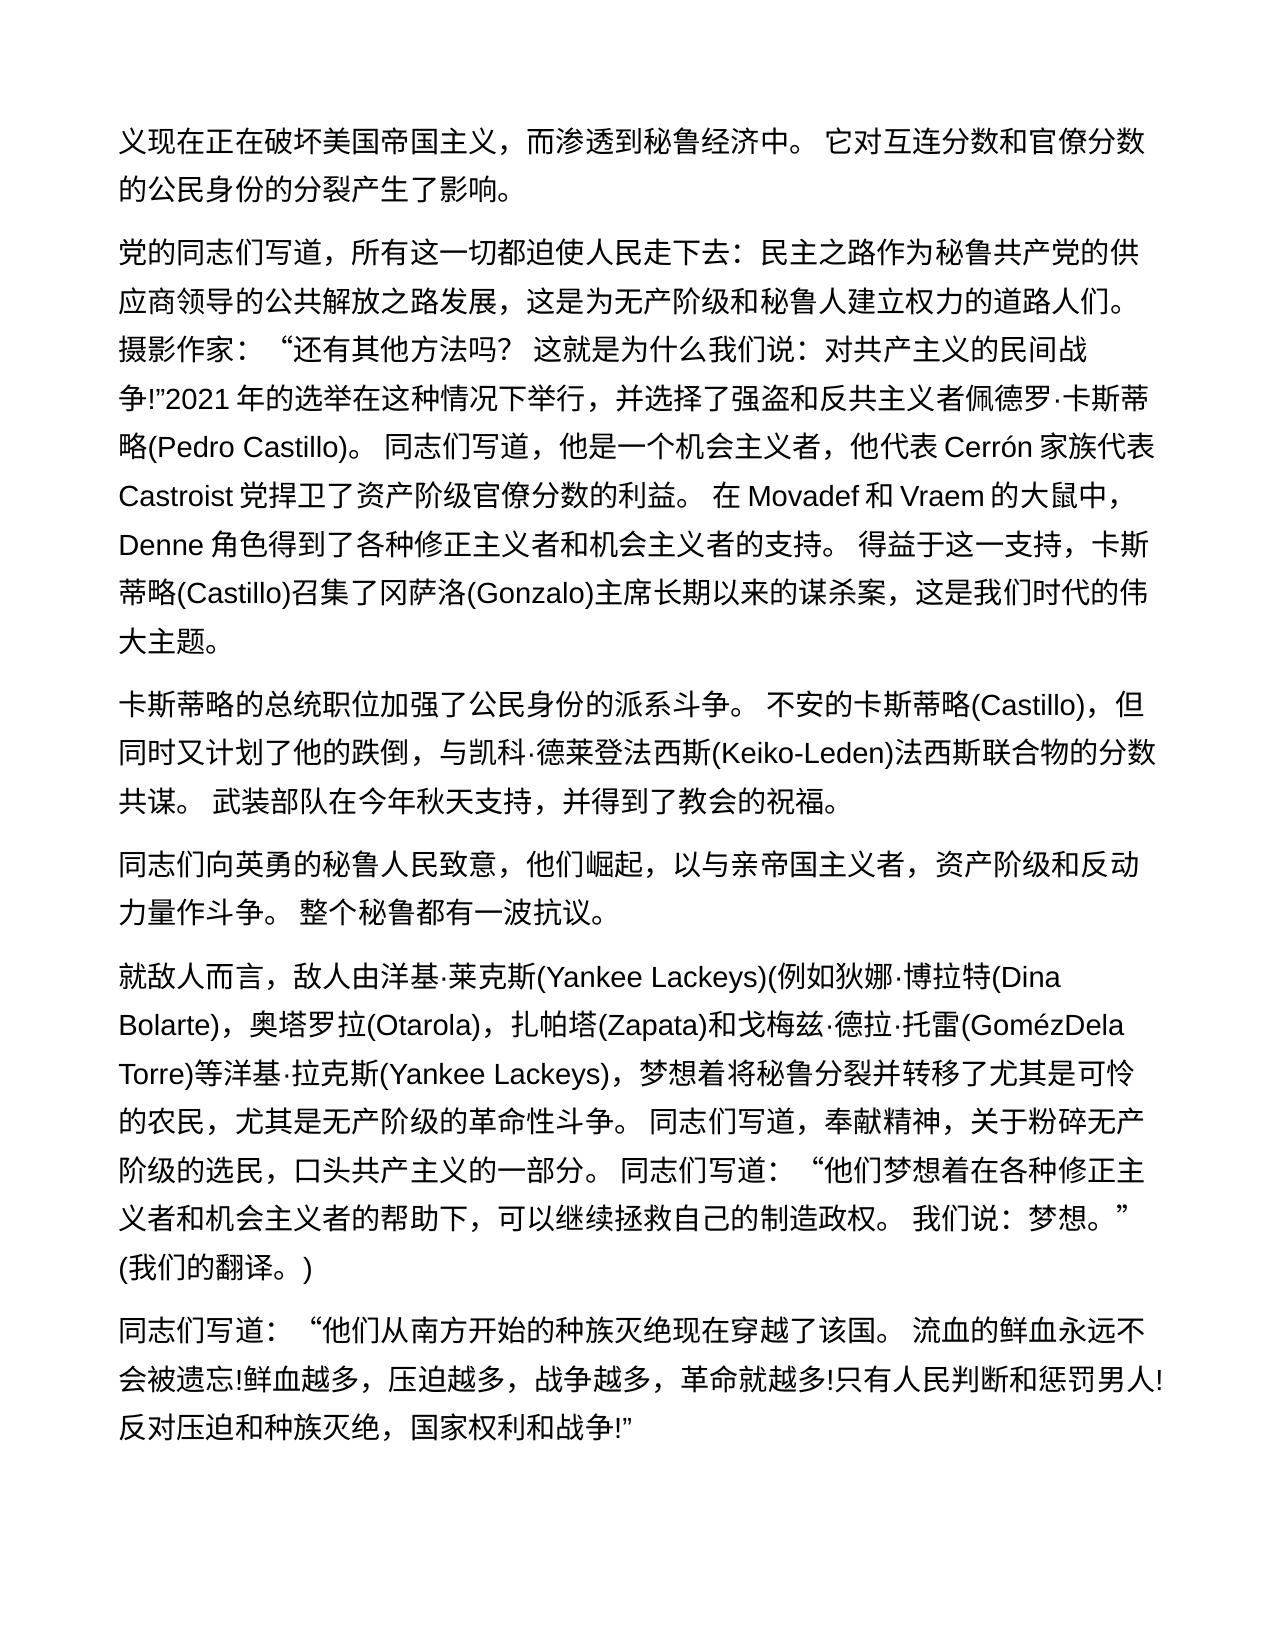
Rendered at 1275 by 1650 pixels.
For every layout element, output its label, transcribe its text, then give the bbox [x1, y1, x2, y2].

text 义现在正在破坏美国帝国主义，而渗透到秘鲁经济中。 它对互连分数和官僚分数的公民身份的分裂产生了影响。 [118, 118, 1157, 209]
text 同志们写道：“他们从南方开始的种族灭绝现在穿越了该国。 流血的鲜血永远不会被遗忘!鲜血越多，压迫越多，战争越多，革命就越多!只有人民判断和惩罚男人!反对压迫和种族灭绝，国家权利和战争!” [118, 1307, 1157, 1447]
text 同志们向英勇的秘鲁人民致意，他们崛起，以与亲帝国主义者，资产阶级和反动力量作斗争。 整个秘鲁都有一波抗议。 [118, 841, 1157, 932]
text 卡斯蒂略的总统职位加强了公民身份的派系斗争。 不安的卡斯蒂略(Castillo)，但同时又计划了他的跌倒，与凯科·德莱登法西斯(Keiko-Leden)法西斯联合物的分数共谋。 武装部队在今年秋天支持，并得到了教会的祝福。 [118, 681, 1157, 821]
text 就敌人而言，敌人由洋基·莱克斯(Yankee Lackeys)(例如狄娜·博拉特(Dina Bolarte)，奥塔罗拉(Otarola)，扎帕塔(Zapata)和戈梅兹·德拉·托雷(GomézDela Torre)等洋基·拉克斯(Yankee Lackeys)，梦想着将秘鲁分裂并转移了尤其是可怜的农民，尤其是无产阶级的革命性斗争。 同志们写道，奉献精神，关于粉碎无产阶级的选民，口头共产主义的一部分。 同志们写道：“他们梦想着在各种修正主义者和机会主义者的帮助下，可以继续拯救自己的制造政权。 我们说：梦想。”(我们的翻译。) [118, 953, 1157, 1287]
text 党的同志们写道，所有这一切都迫使人民走下去：民主之路作为秘鲁共产党的供应商领导的公共解放之路发展，这是为无产阶级和秘鲁人建立权力的道路人们。 摄影作家：“还有其他方法吗？ 这就是为什么我们说：对共产主义的民间战争!”2021年的选举在这种情况下举行，并选择了强盗和反共主义者佩德罗·卡斯蒂略(Pedro Castillo)。 同志们写道，他是一个机会主义者，他代表Cerrón家族代表Castroist党捍卫了资产阶级官僚分数的利益。 在Movadef和Vraem的大鼠中，Denne角色得到了各种修正主义者和机会主义者的支持。 得益于这一支持，卡斯蒂略(Castillo)召集了冈萨洛(Gonzalo)主席长期以来的谋杀案，这是我们时代的伟大主题。 [118, 230, 1157, 660]
